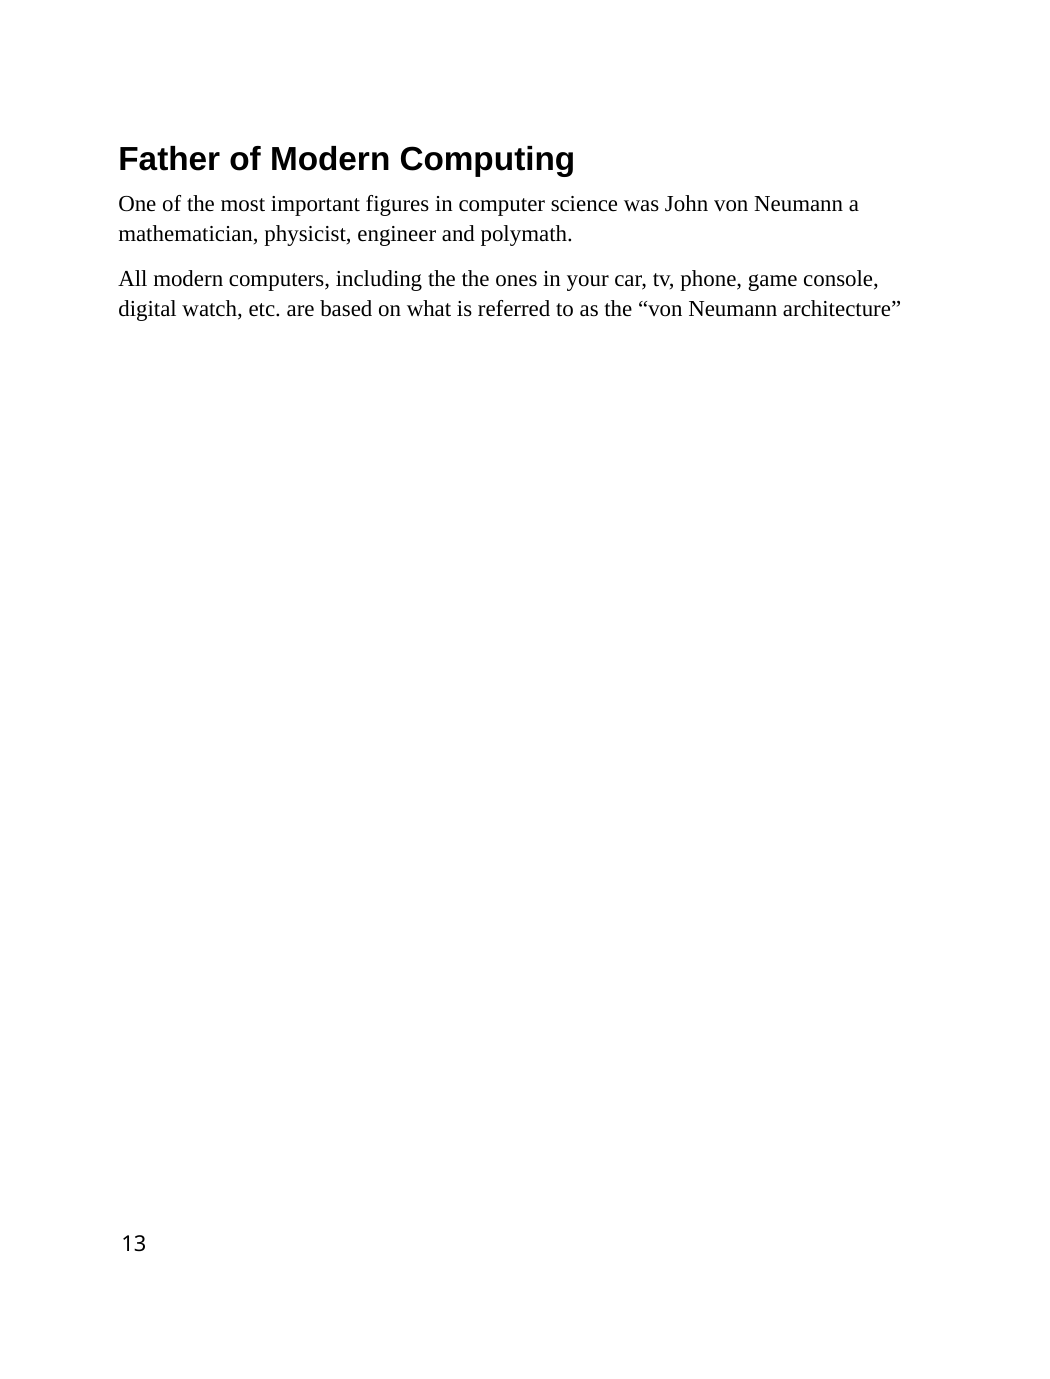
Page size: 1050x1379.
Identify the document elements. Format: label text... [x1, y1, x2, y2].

text All modern computers, including the the ones in your car, tv, phone, game console, digital watch, etc. are based on what is referred to as the “von Neumann architecture” [118, 265, 932, 321]
text One of the most important figures in computer science was John von Neumann a mathematician, physicist, engineer and polymath. [118, 190, 932, 246]
subtitle Father of Modern Computing [118, 139, 932, 177]
